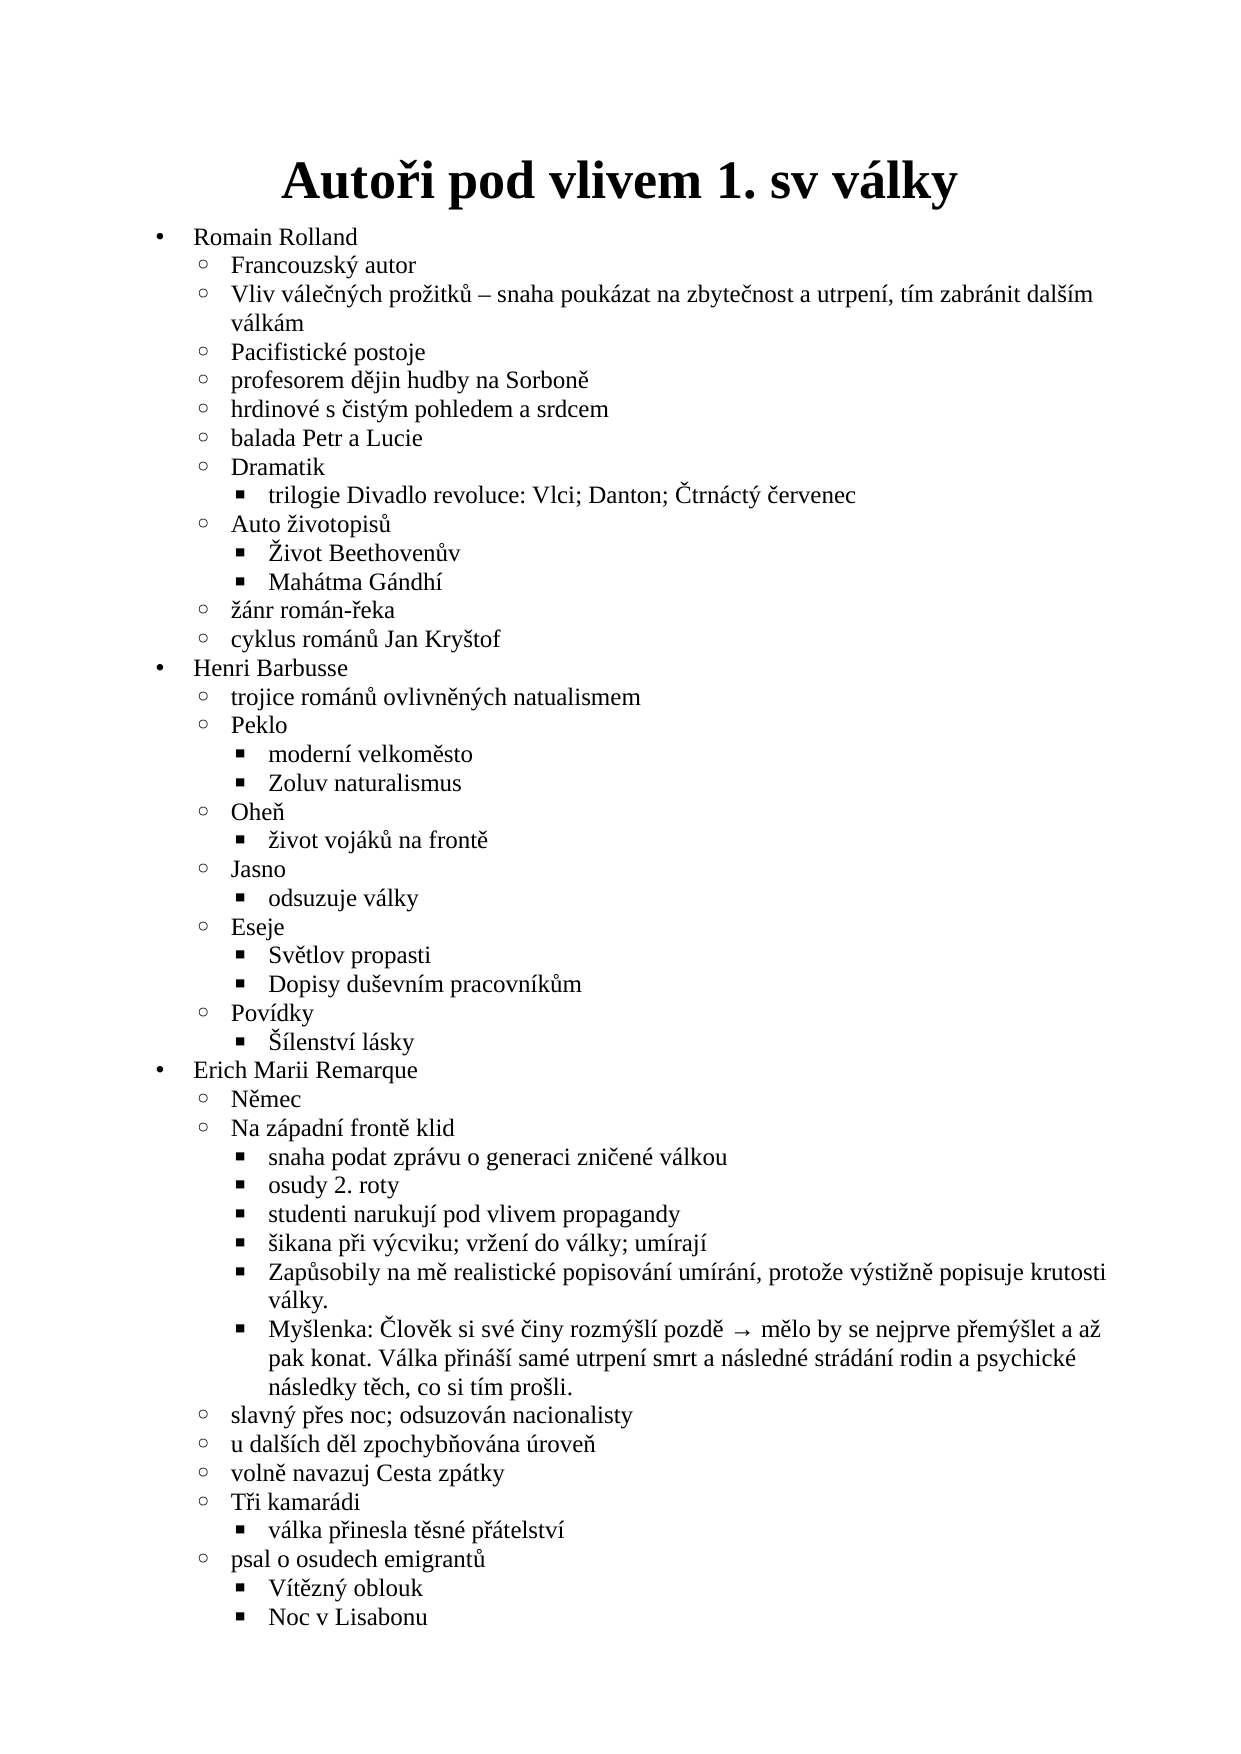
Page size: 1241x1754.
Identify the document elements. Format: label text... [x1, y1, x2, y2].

list Šílenství lásky [231, 1027, 1122, 1055]
list balada Petr a Lucie [193, 423, 1122, 452]
list Povídky [193, 998, 1122, 1027]
list studenti narukují pod vlivem propagandy [231, 1199, 1122, 1228]
list slavný přes noc; odsuzován nacionalisty [193, 1400, 1122, 1429]
list trilogie Divadlo revoluce: Vlci; Danton; Čtrnáctý červenec [231, 480, 1122, 509]
list válka přinesla těsné přátelství [231, 1515, 1122, 1544]
list žánr román-řeka [193, 595, 1122, 624]
list Zapůsobily na mě realistické popisování umírání, protože výstižně popisuje krutosti války. [231, 1257, 1122, 1314]
text Autoři pod vlivem 1. sv války [118, 148, 1122, 210]
list život vojáků na frontě [231, 825, 1122, 854]
list šikana při výcviku; vržení do války; umírají [231, 1228, 1122, 1257]
list Tři kamarádi [193, 1487, 1122, 1515]
list psal o osudech emigrantů [193, 1544, 1122, 1573]
list cyklus románů Jan Kryštof [193, 624, 1122, 653]
list profesorem dějin hudby na Sorboně [193, 365, 1122, 394]
list Dopisy duševním pracovníkům [231, 969, 1122, 998]
list Francouzský autor [193, 250, 1122, 279]
list Romain Rolland [156, 222, 1122, 250]
list trojice románů ovlivněných natualismem [193, 682, 1122, 710]
list Život Beethovenův [231, 538, 1122, 567]
list volně navazuj Cesta zpátky [193, 1458, 1122, 1487]
list Pacifistické postoje [193, 337, 1122, 365]
list Zoluv naturalismus [231, 768, 1122, 797]
list osudy 2. roty [231, 1170, 1122, 1199]
list moderní velkoměsto [231, 739, 1122, 768]
list odsuzuje války [231, 883, 1122, 912]
list Oheň [193, 797, 1122, 825]
list Vliv válečných prožitků – snaha poukázat na zbytečnost a utrpení, tím zabránit dalším válkám [193, 279, 1122, 337]
list Peklo [193, 710, 1122, 739]
list Na západní frontě klid [193, 1113, 1122, 1142]
list Světlov propasti [231, 940, 1122, 969]
list u dalších děl zpochybňována úroveň [193, 1429, 1122, 1458]
list Jasno [193, 854, 1122, 883]
list Auto životopisů [193, 509, 1122, 538]
list Henri Barbusse [156, 653, 1122, 682]
list Eseje [193, 912, 1122, 940]
list hrdinové s čistým pohledem a srdcem [193, 394, 1122, 423]
list Noc v Lisabonu [231, 1602, 1122, 1630]
list Mahátma Gándhí [231, 567, 1122, 595]
list Myšlenka: Člověk si své činy rozmýšlí pozdě → mělo by se nejprve přemýšlet a až pak konat. Válka přináší samé utrpení smrt a následné strádání rodin a psychické následky těch, co si tím prošli. [231, 1314, 1122, 1400]
list snaha podat zprávu o generaci zničené válkou [231, 1142, 1122, 1170]
list Dramatik [193, 452, 1122, 480]
list Erich Marii Remarque [156, 1055, 1122, 1084]
list Němec [193, 1084, 1122, 1113]
list Vítězný oblouk [231, 1573, 1122, 1602]
